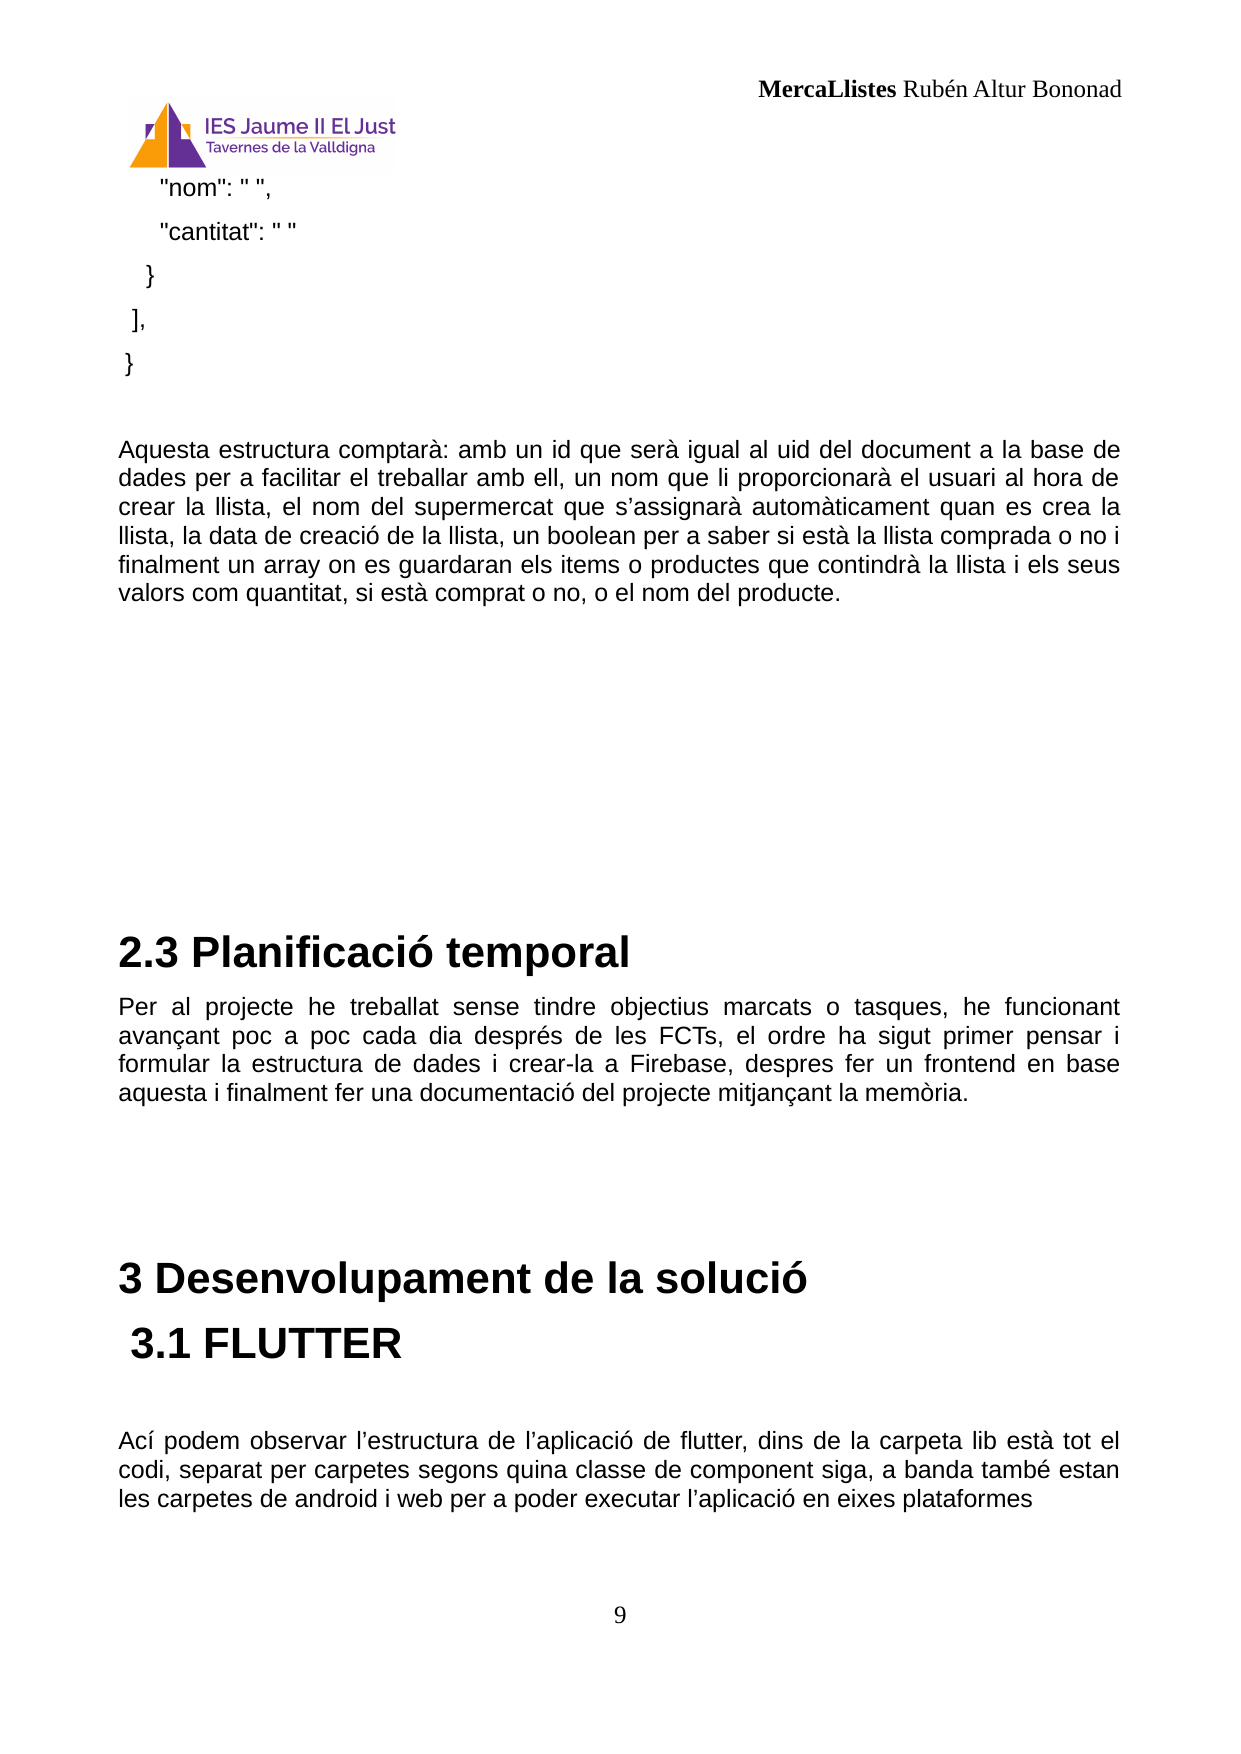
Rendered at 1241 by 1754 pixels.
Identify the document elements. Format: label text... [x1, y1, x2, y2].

picture [126, 97, 396, 174]
text "nom": " ", [118, 173, 1122, 202]
text } [118, 348, 1122, 376]
text "cantitat": " " [118, 217, 1122, 246]
text ], [118, 304, 1122, 333]
text 3.1 FLUTTER [118, 1317, 1122, 1368]
text 2.3 Planificació temporal [118, 927, 1122, 977]
text Per al projecte he treballat sense tindre objectius marcats o tasques, he funcionant avançant poc a poc cada dia després de les FCTs, el ordre ha sigut primer pensar i formular la estructura de dades i crear-la a Firebase, despres fer un frontend en base aquesta i finalment fer una documentació del projecte mitjançant la memòria. [118, 992, 1122, 1107]
text Aquesta estructura comptarà: amb un id que serà igual al uid del document a la base de dades per a facilitar el treballar amb ell, un nom que li proporcionarà el usuari al hora de crear la llista, el nom del supermercat que s’assignarà automàticament quan es crea la llista, la data de creació de la llista, un boolean per a saber si està la llista comprada o no i finalment un array on es guardaran els items o productes que contindrà la llista i els seus valors com quantitat, si està comprat o no, o el nom del producte. [118, 435, 1122, 607]
text 3 Desenvolupament de la solució [118, 1252, 1122, 1303]
text Ací podem observar l’estructura de l’aplicació de flutter, dins de la carpeta lib està tot el codi, separat per carpetes segons quina classe de component siga, a banda també estan les carpetes de android i web per a poder executar l’aplicació en eixes plataformes [118, 1426, 1122, 1512]
text } [118, 261, 1122, 289]
